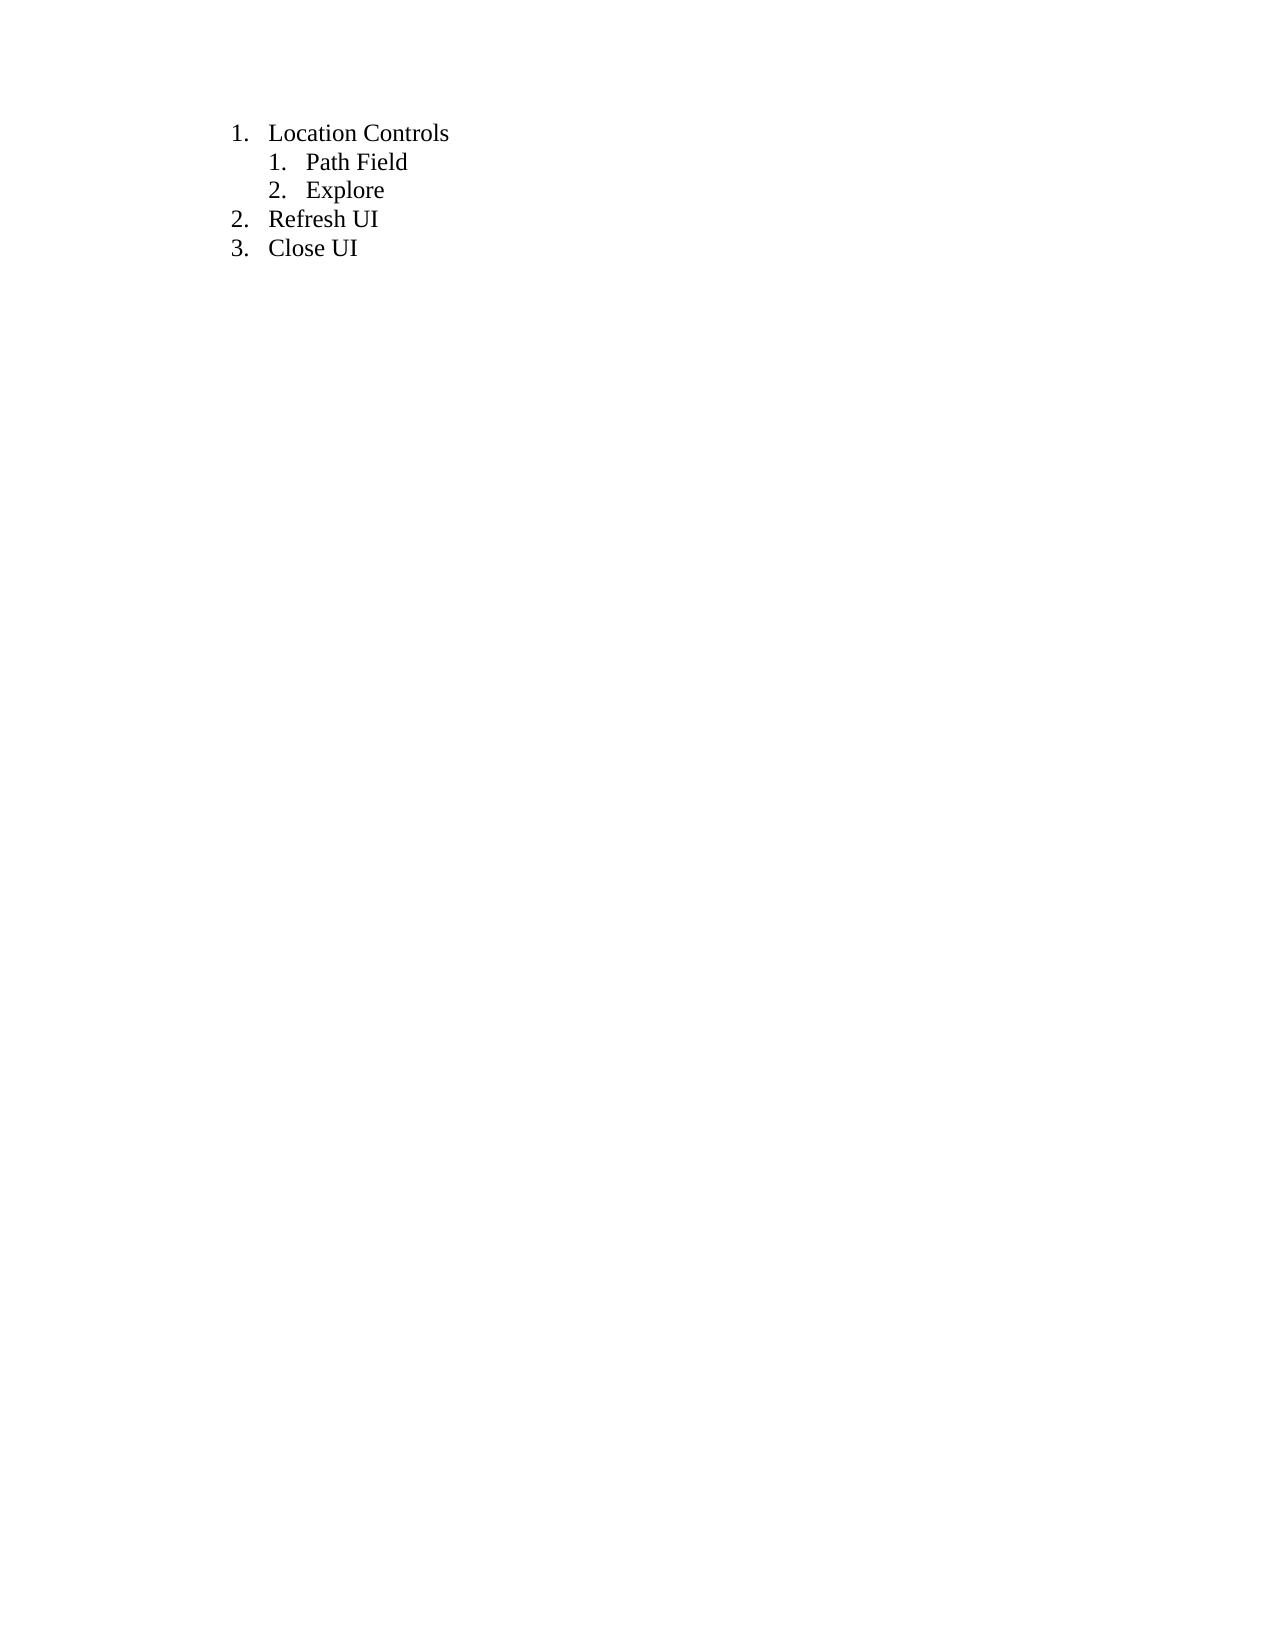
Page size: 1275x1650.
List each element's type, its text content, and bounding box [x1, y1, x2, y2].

list Refresh UI [231, 204, 1157, 233]
list Location Controls [231, 118, 1157, 147]
list Explore [268, 176, 1157, 204]
list Close UI [231, 233, 1157, 262]
list Path Field [268, 147, 1157, 176]
